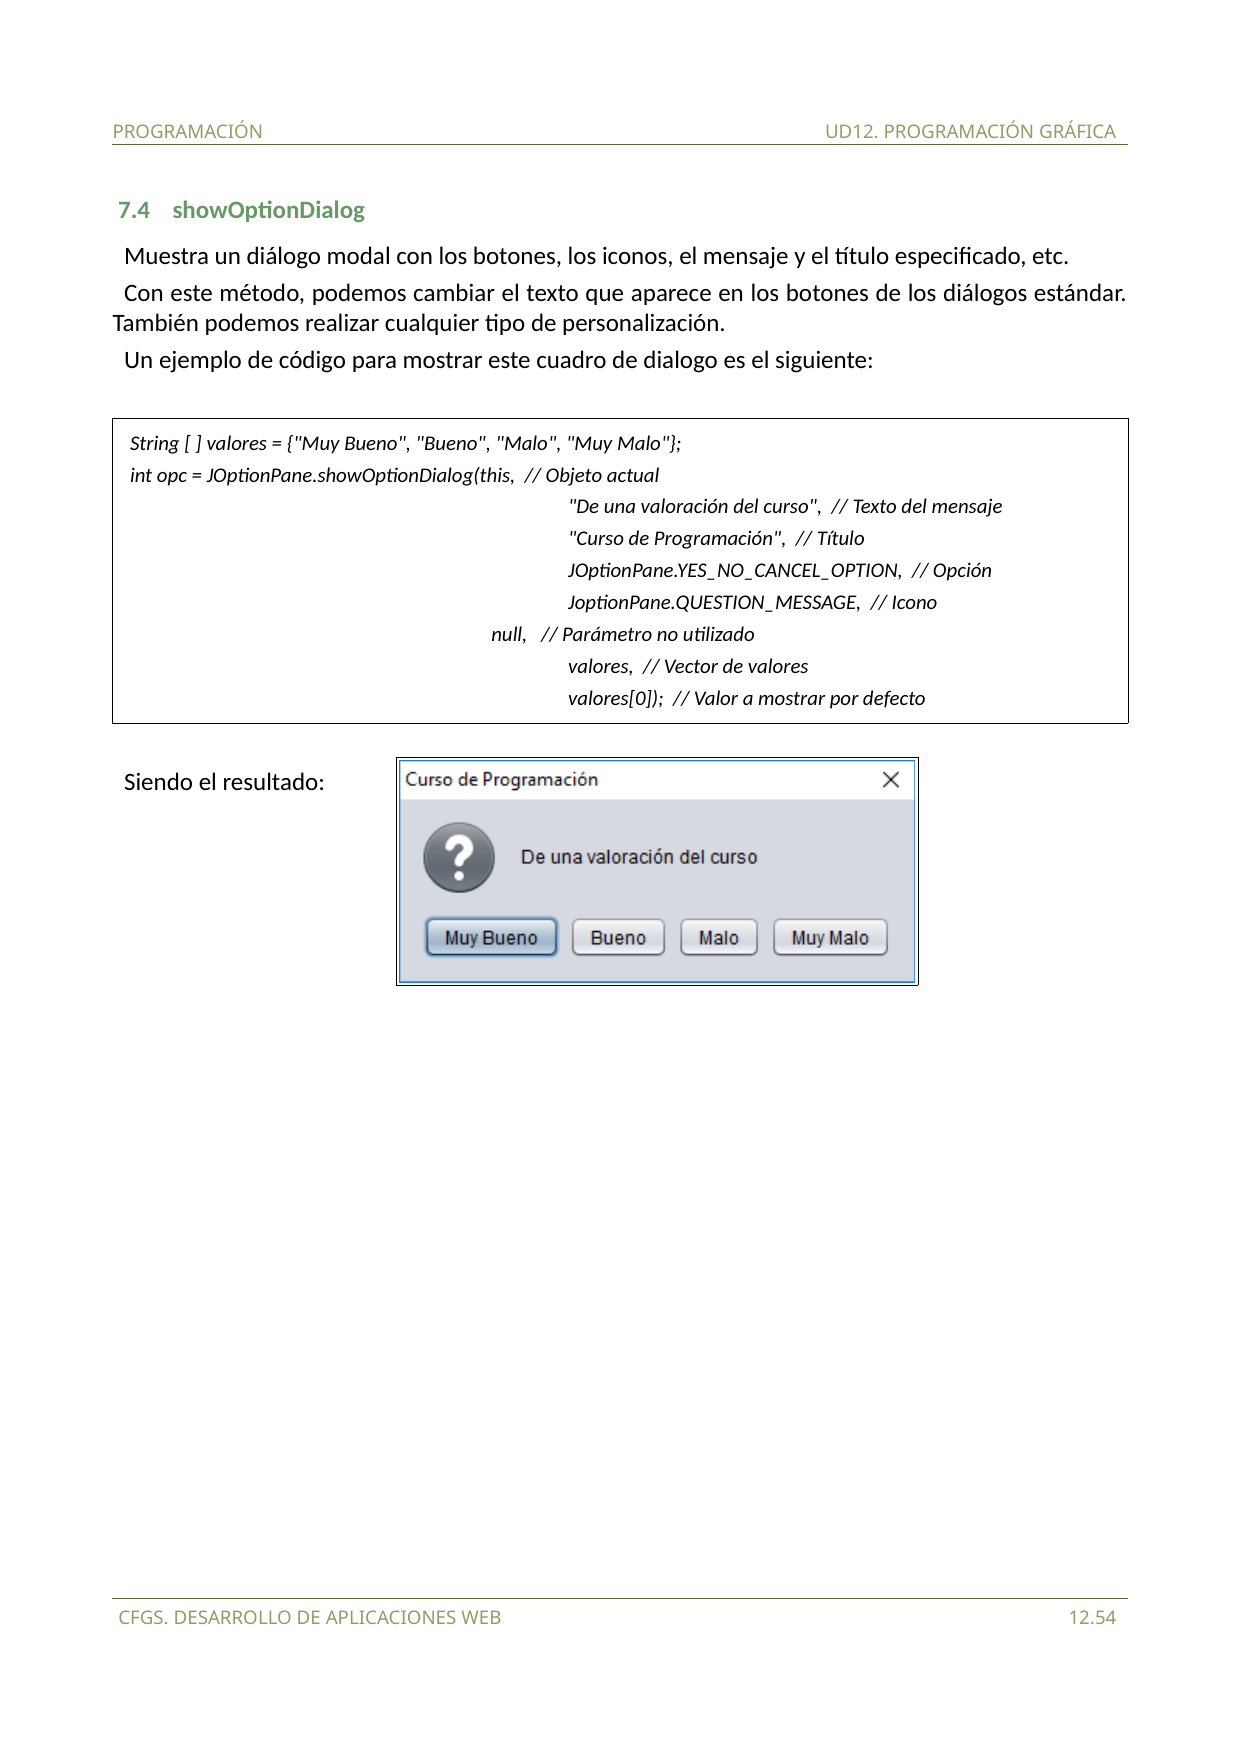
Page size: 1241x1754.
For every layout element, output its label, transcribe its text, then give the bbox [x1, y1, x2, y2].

text Siendo el resultado: [112, 766, 396, 796]
table_header String [ ] valores = {"Muy Bueno", "Bueno", "Malo", "Muy Malo"}; int opc = JOptionPane.showOptionDialog(this, // Objeto actual "De una valoración del curso", // Texto del mensaje "Curso de Programación", // Título JOptionPane.YES_NO_CANCEL_OPTION, // Opción JoptionPane.QUESTION_MESSAGE, // Icono null, // Parámetro no utilizado valores, // Vector de valores valores[0]); // Valor a mostrar por defecto [113, 419, 1128, 723]
text Muestra un diálogo modal con los botones, los iconos, el mensaje y el título especificado, etc. [112, 240, 1128, 270]
text Un ejemplo de código para mostrar este cuadro de dialogo es el siguiente: [112, 344, 1128, 375]
text Con este método, podemos cambiar el texto que aparece en los botones de los diálogos estándar. También podemos realizar cualquier tipo de personalización. [112, 277, 1128, 338]
picture [399, 760, 915, 983]
subtitle showOptionDialog [112, 194, 1128, 225]
text [919, 766, 1128, 796]
